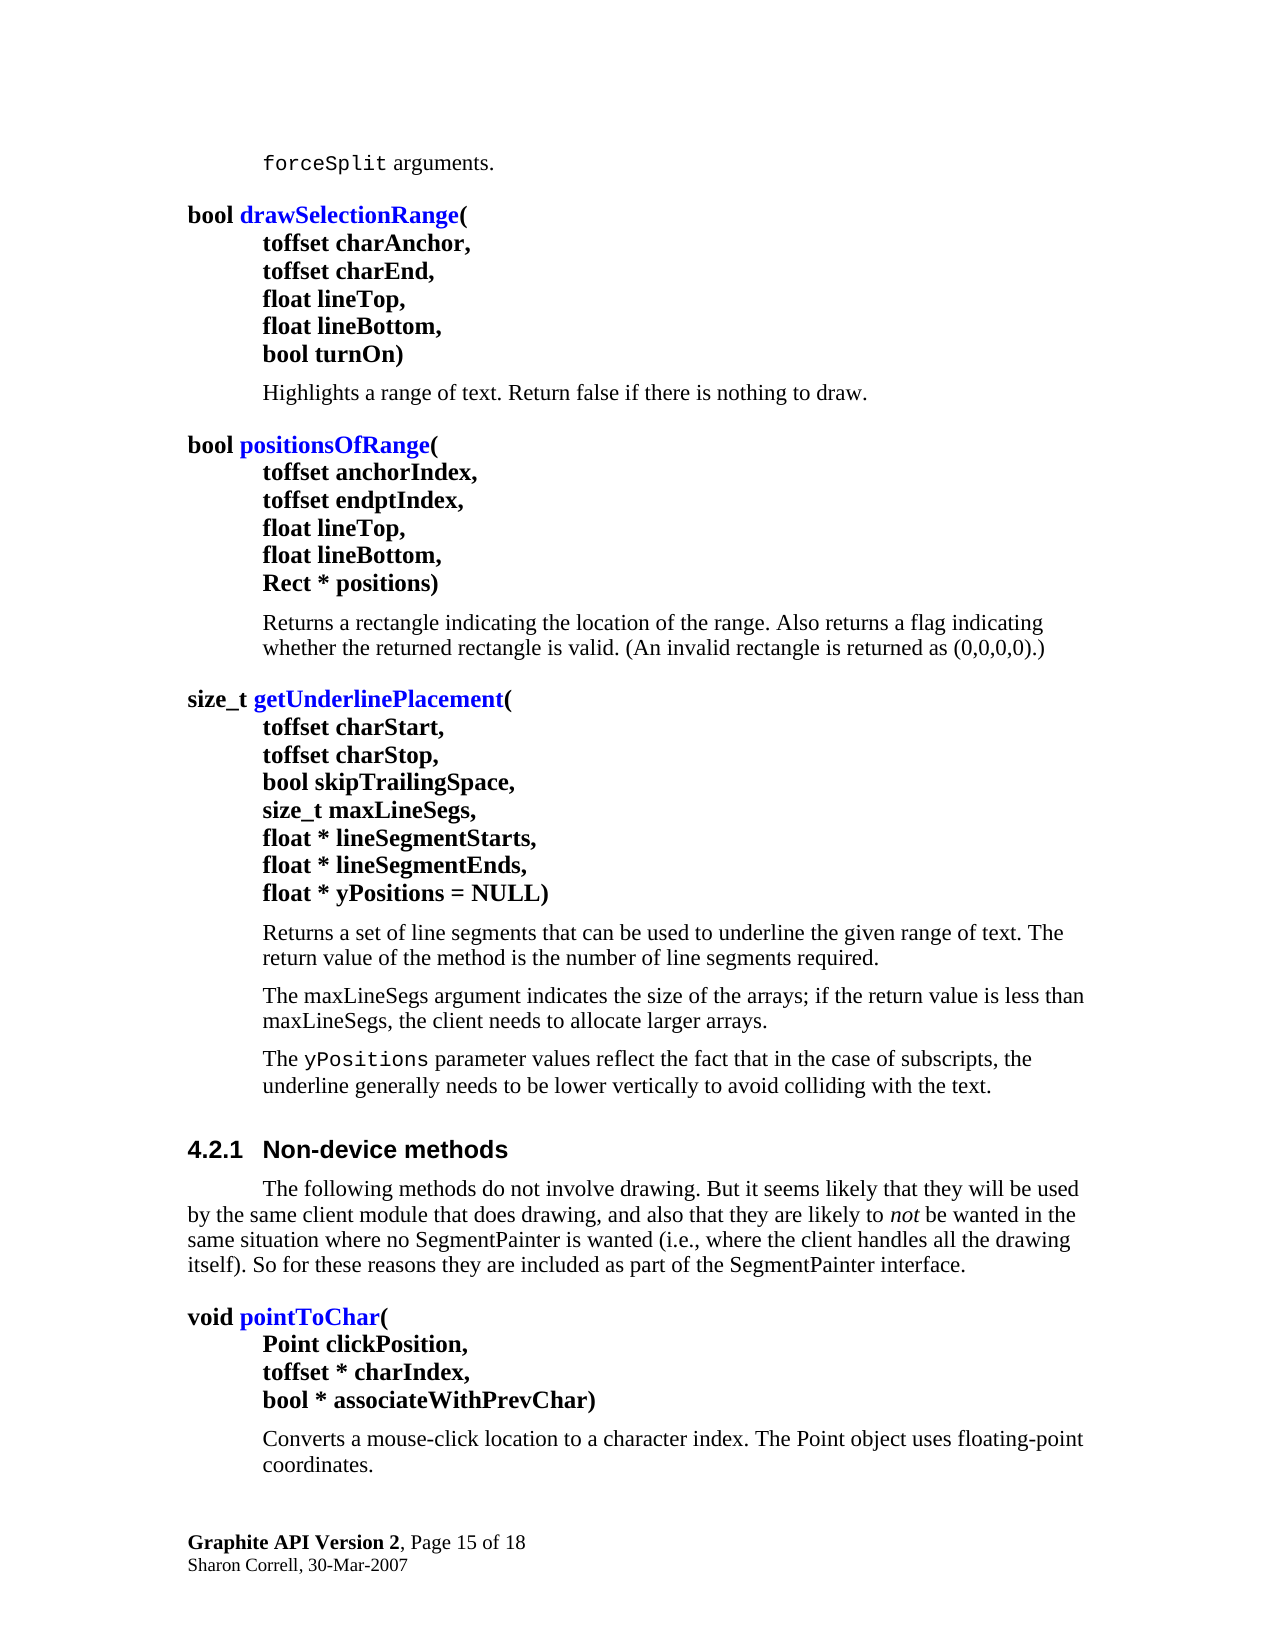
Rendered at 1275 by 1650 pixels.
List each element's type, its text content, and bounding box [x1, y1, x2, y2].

text The following methods do not involve drawing. But it seems likely that they will be used by the same client module that does drawing, and also that they are likely to not be wanted in the same situation where no SegmentPainter is wanted (i.e., where the client handles all the drawing itself). So for these reasons they are included as part of the SegmentPainter interface. [187, 1176, 1087, 1278]
text Returns a rectangle indicating the location of the range. Also returns a flag indicating whether the returned rectangle is valid. (An invalid rectangle is returned as (0,0,0,0).) [262, 609, 1087, 660]
text void pointToChar( Point clickPosition, toffset * charIndex, bool * associateWithPrevChar) [187, 1303, 1087, 1414]
subtitle Non-device methods [187, 1136, 1087, 1164]
text forceSplit arguments. [262, 150, 1087, 177]
text Converts a mouse-click location to a character index. The Point object uses floating-point coordinates. [262, 1426, 1087, 1477]
text The yPositions parameter values reflect the fact that in the case of subscripts, the underline generally needs to be lower vertically to avoid colliding with the text. [262, 1046, 1087, 1098]
text bool positionsOfRange( toffset anchorIndex, toffset endptIndex, float lineTop, float lineBottom, Rect * positions) [187, 431, 1087, 597]
text bool drawSelectionRange( toffset charAnchor, toffset charEnd, float lineTop, float lineBottom, bool turnOn) [187, 202, 1087, 368]
text Highlights a range of text. Return false if there is nothing to draw. [262, 380, 1087, 406]
text Returns a set of line segments that can be used to underline the given range of text. The return value of the method is the number of line segments required. [262, 919, 1087, 970]
text size_t getUnderlinePlacement( toffset charStart, toffset charStop, bool skipTrailingSpace, size_t maxLineSegs, float * lineSegmentStarts, float * lineSegmentEnds, float * yPositions = NULL) [187, 685, 1087, 907]
text The maxLineSegs argument indicates the size of the arrays; if the return value is less than maxLineSegs, the client needs to allocate larger arrays. [262, 983, 1087, 1034]
